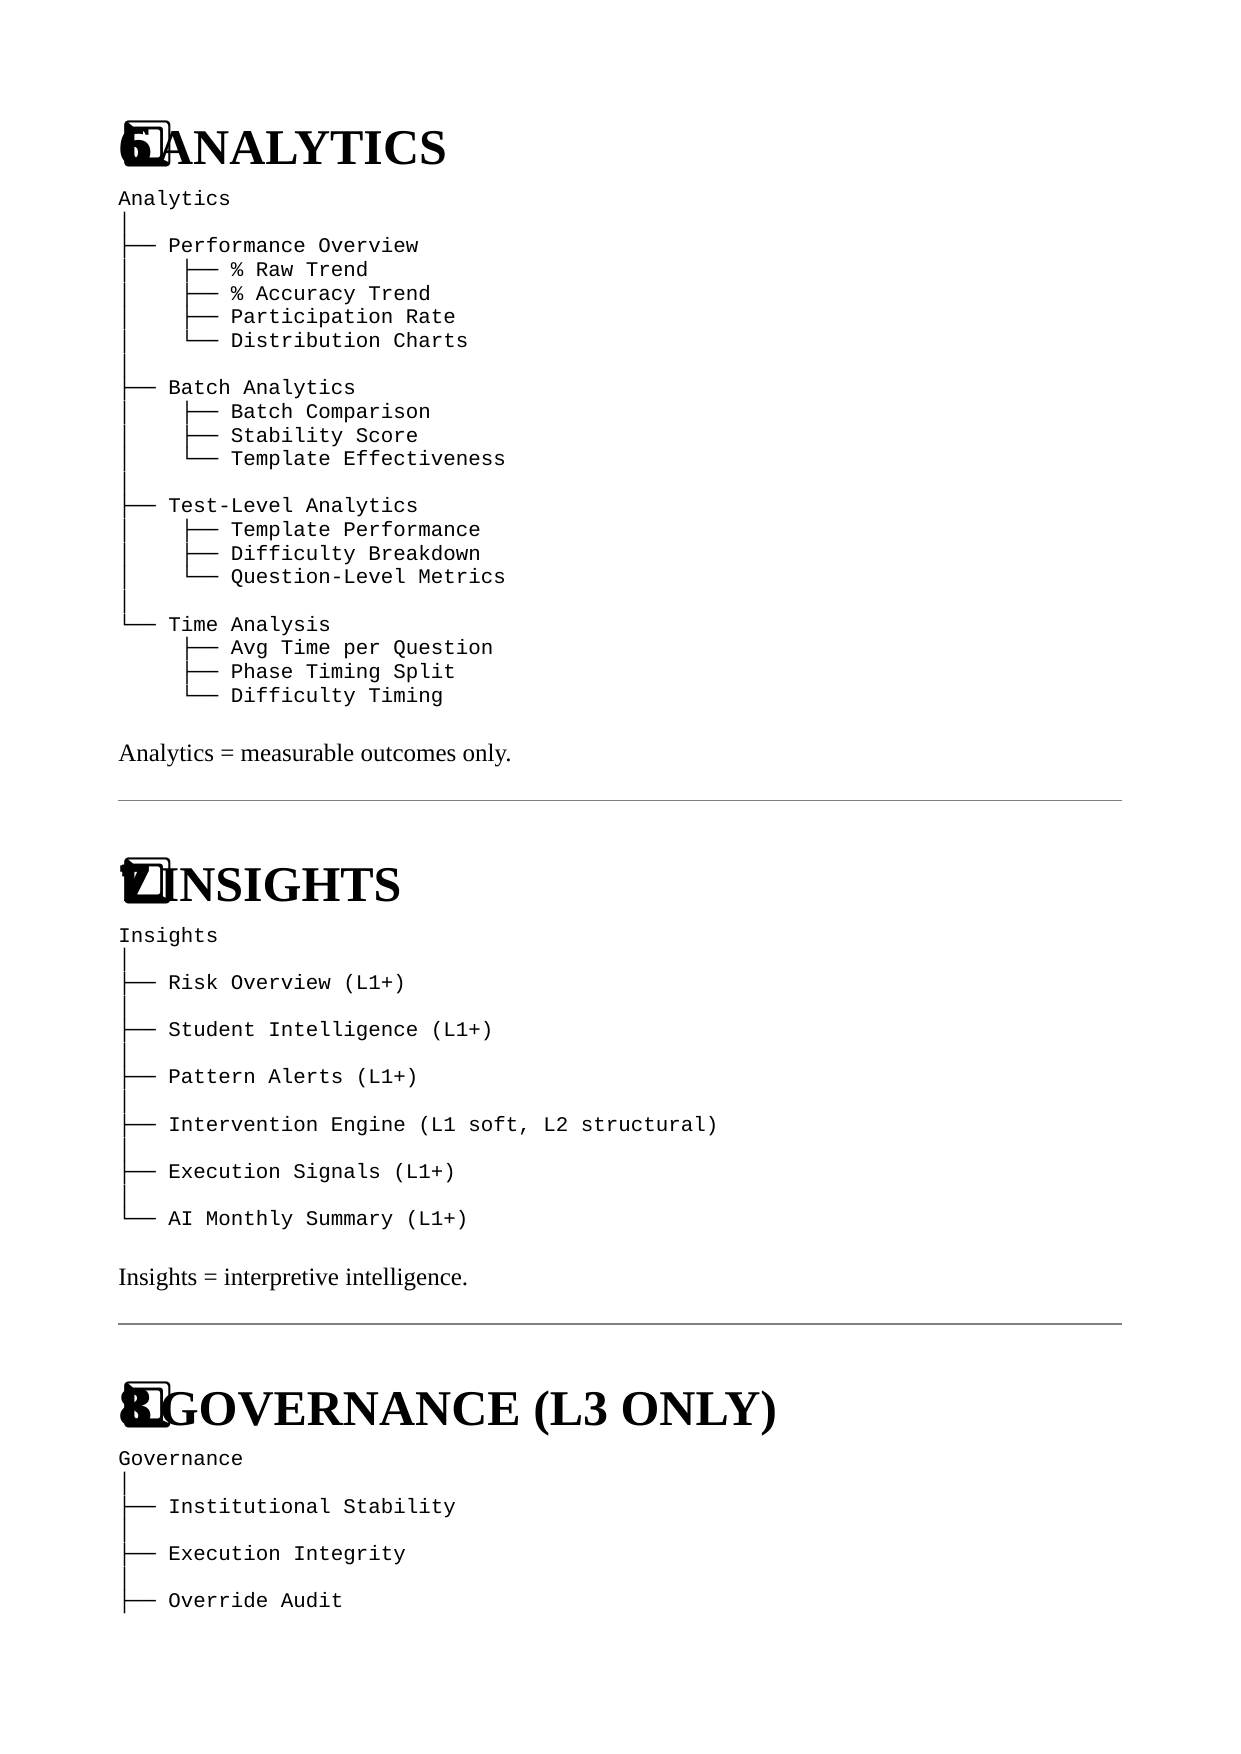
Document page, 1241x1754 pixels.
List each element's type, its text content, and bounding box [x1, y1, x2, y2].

text ├── Pattern Alerts (L1+) [118, 1067, 1122, 1090]
text │ ├── Difficulty Breakdown [187, 543, 1122, 566]
subtitle 8️⃣ GOVERNANCE (L3 ONLY) [118, 1378, 1122, 1436]
text │ [118, 1567, 124, 1590]
text Insights = interpretive intelligence. [118, 1262, 1122, 1290]
text │ [125, 472, 1122, 496]
text │ [118, 996, 124, 1019]
text Governance [118, 1448, 1122, 1472]
text │ [118, 1137, 1122, 1161]
text Insights [118, 925, 1122, 948]
text ├── Test-Level Analytics [118, 496, 1122, 519]
text │ ├── Template Performance [118, 519, 1122, 543]
text │ [118, 1043, 124, 1067]
text │ ├── % Accuracy Trend [125, 283, 186, 306]
subtitle 7️⃣ INSIGHTS [118, 855, 1122, 912]
text ├── Performance Overview [118, 235, 1122, 259]
text ├── Avg Time per Question [118, 637, 1122, 661]
text │ └── Distribution Charts [118, 330, 1122, 354]
text │ [125, 1185, 1122, 1208]
text │ ├── % Raw Trend [118, 259, 1122, 283]
text ├── Risk Overview (L1+) [118, 972, 1122, 996]
text │ [125, 354, 1122, 377]
subtitle 6️⃣ ANALYTICS [118, 118, 1122, 176]
text Analytics = measurable outcomes only. [118, 738, 1122, 767]
text │ [118, 590, 1122, 614]
text │ [118, 354, 124, 377]
text ├── Execution Signals (L1+) [118, 1161, 1122, 1185]
text └── AI Monthly Summary (L1+) [118, 1208, 1122, 1232]
text Analytics [118, 188, 1122, 212]
text │ [125, 212, 1122, 235]
text └── Time Analysis [118, 614, 1122, 637]
text │ ├── Batch Comparison [187, 401, 1122, 424]
text ├── Intervention Engine (L1 soft, L2 structural) [125, 1114, 1122, 1137]
text │ [118, 1519, 1122, 1543]
text │ [118, 948, 1122, 972]
text ├── Execution Integrity [118, 1543, 1122, 1567]
text ├── Batch Analytics [118, 377, 1122, 401]
text │ ├── Participation Rate [118, 306, 1122, 330]
text ├── Phase Timing Split [118, 661, 1122, 685]
text │ ├── Stability Score [118, 424, 1122, 448]
text │ └── Template Effectiveness [118, 448, 1122, 472]
text │ [118, 1090, 1122, 1114]
text ├── Student Intelligence (L1+) [118, 1019, 1122, 1043]
text ├── Institutional Stability [125, 1496, 1122, 1519]
text │ [118, 212, 124, 235]
text ├── Override Audit [118, 1590, 1122, 1614]
text └── Difficulty Timing [118, 685, 1122, 708]
text │ [125, 1567, 1122, 1590]
text │ [118, 1472, 1122, 1496]
text │ └── Question-Level Metrics [118, 566, 1122, 590]
text │ ├── Difficulty Breakdown [125, 543, 186, 566]
text │ [118, 472, 124, 496]
text │ [125, 996, 1122, 1019]
text │ [125, 1043, 1122, 1067]
text │ [118, 1185, 124, 1208]
text │ ├── Batch Comparison [125, 401, 186, 424]
text │ ├── % Accuracy Trend [187, 283, 1122, 306]
